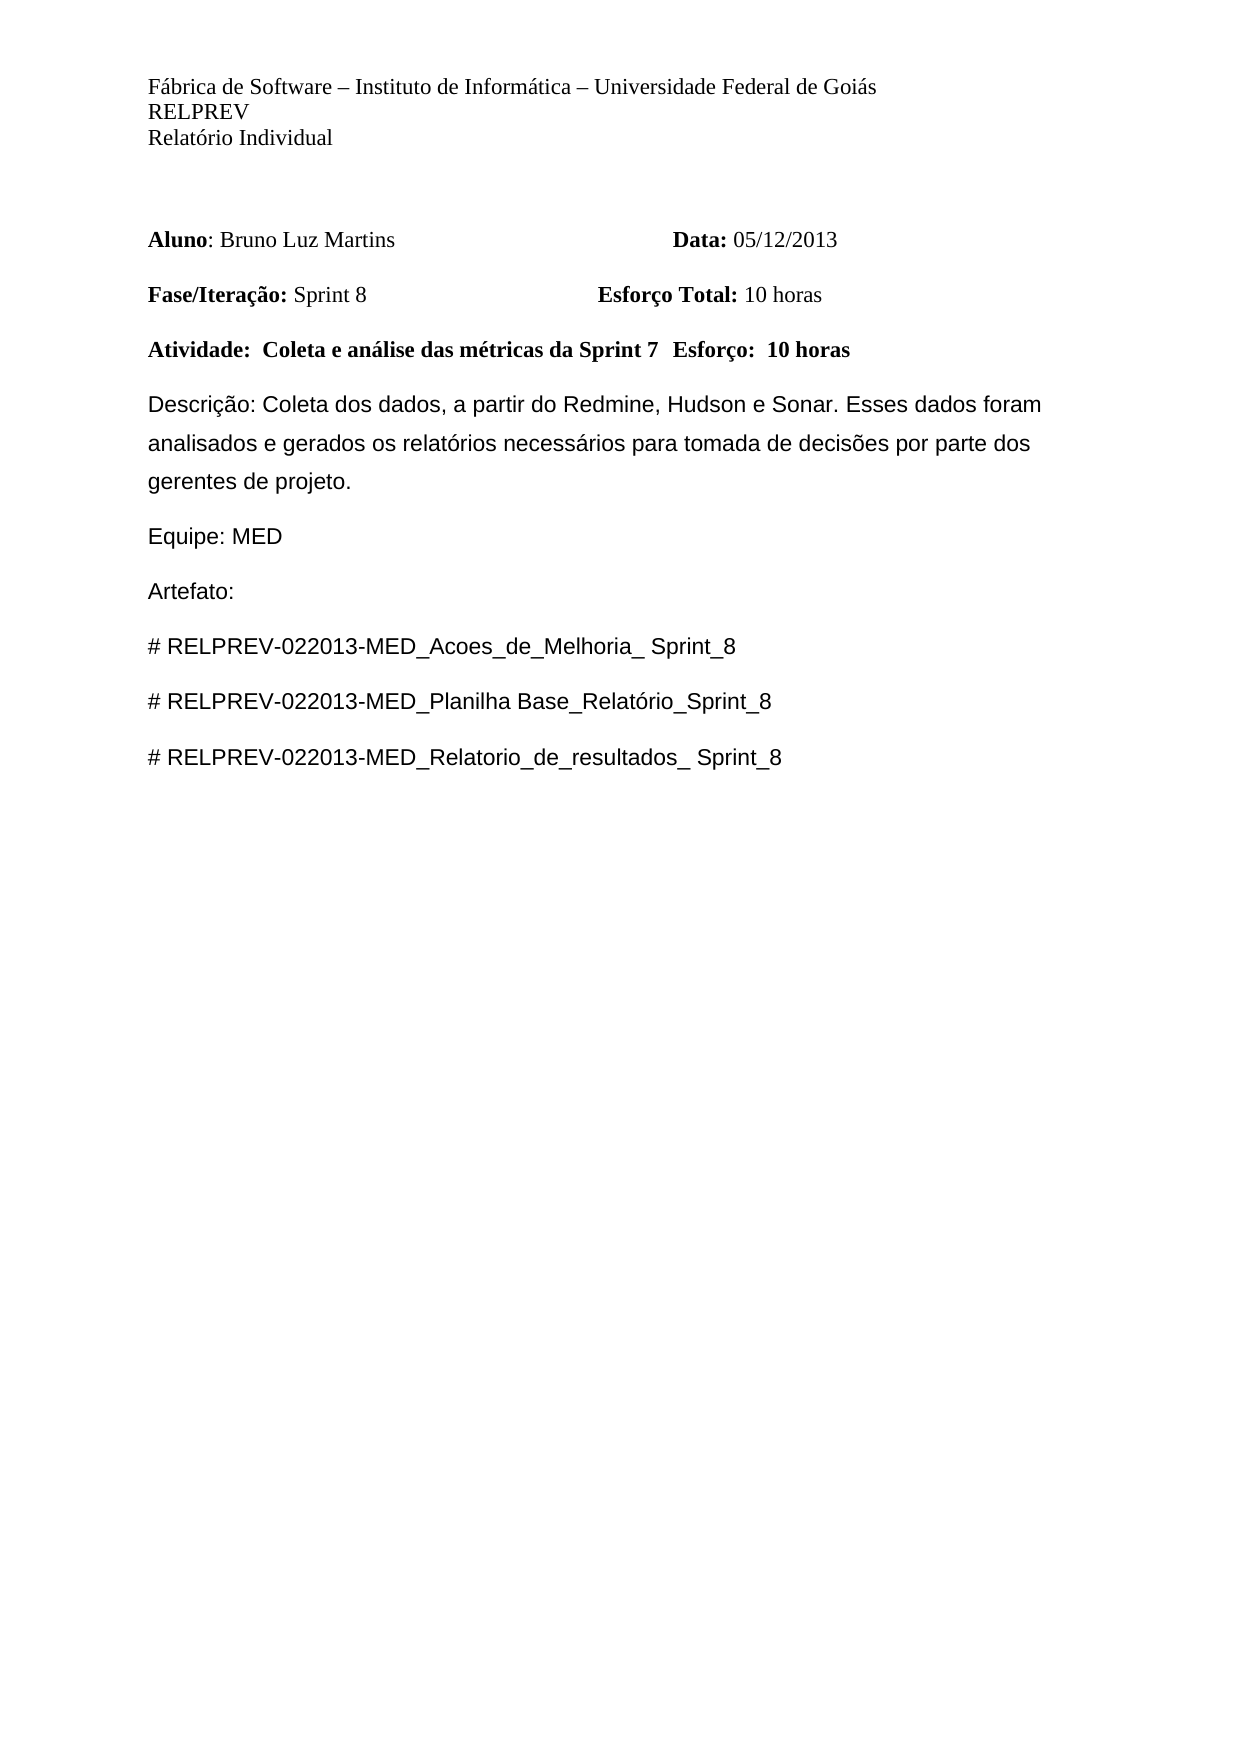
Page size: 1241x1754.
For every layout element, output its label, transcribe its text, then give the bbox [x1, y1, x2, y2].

text # RELPREV-022013-MED_Acoes_de_Melhoria_ Sprint_8 [148, 634, 1093, 659]
text Atividade: Coleta e análise das métricas da Sprint 7 Esforço: 10 horas [148, 337, 1093, 362]
text # RELPREV-022013-MED_Relatorio_de_resultados_ Sprint_8 [148, 744, 1093, 770]
text # RELPREV-022013-MED_Planilha Base_Relatório_Sprint_8 [148, 689, 1093, 715]
text Descrição: Coleta dos dados, a partir do Redmine, Hudson e Sonar. Esses dados foram analisados e gerados os relatórios necessários para tomada de decisões por parte dos gerentes de projeto. [148, 392, 1093, 494]
text Artefato: [148, 579, 1093, 604]
text Aluno: Bruno Luz Martins Data: 05/12/2013 [148, 227, 1093, 253]
text Fase/Iteração: Sprint 8 Esforço Total: 10 horas [148, 282, 1093, 308]
text Equipe: MED [148, 524, 1093, 549]
